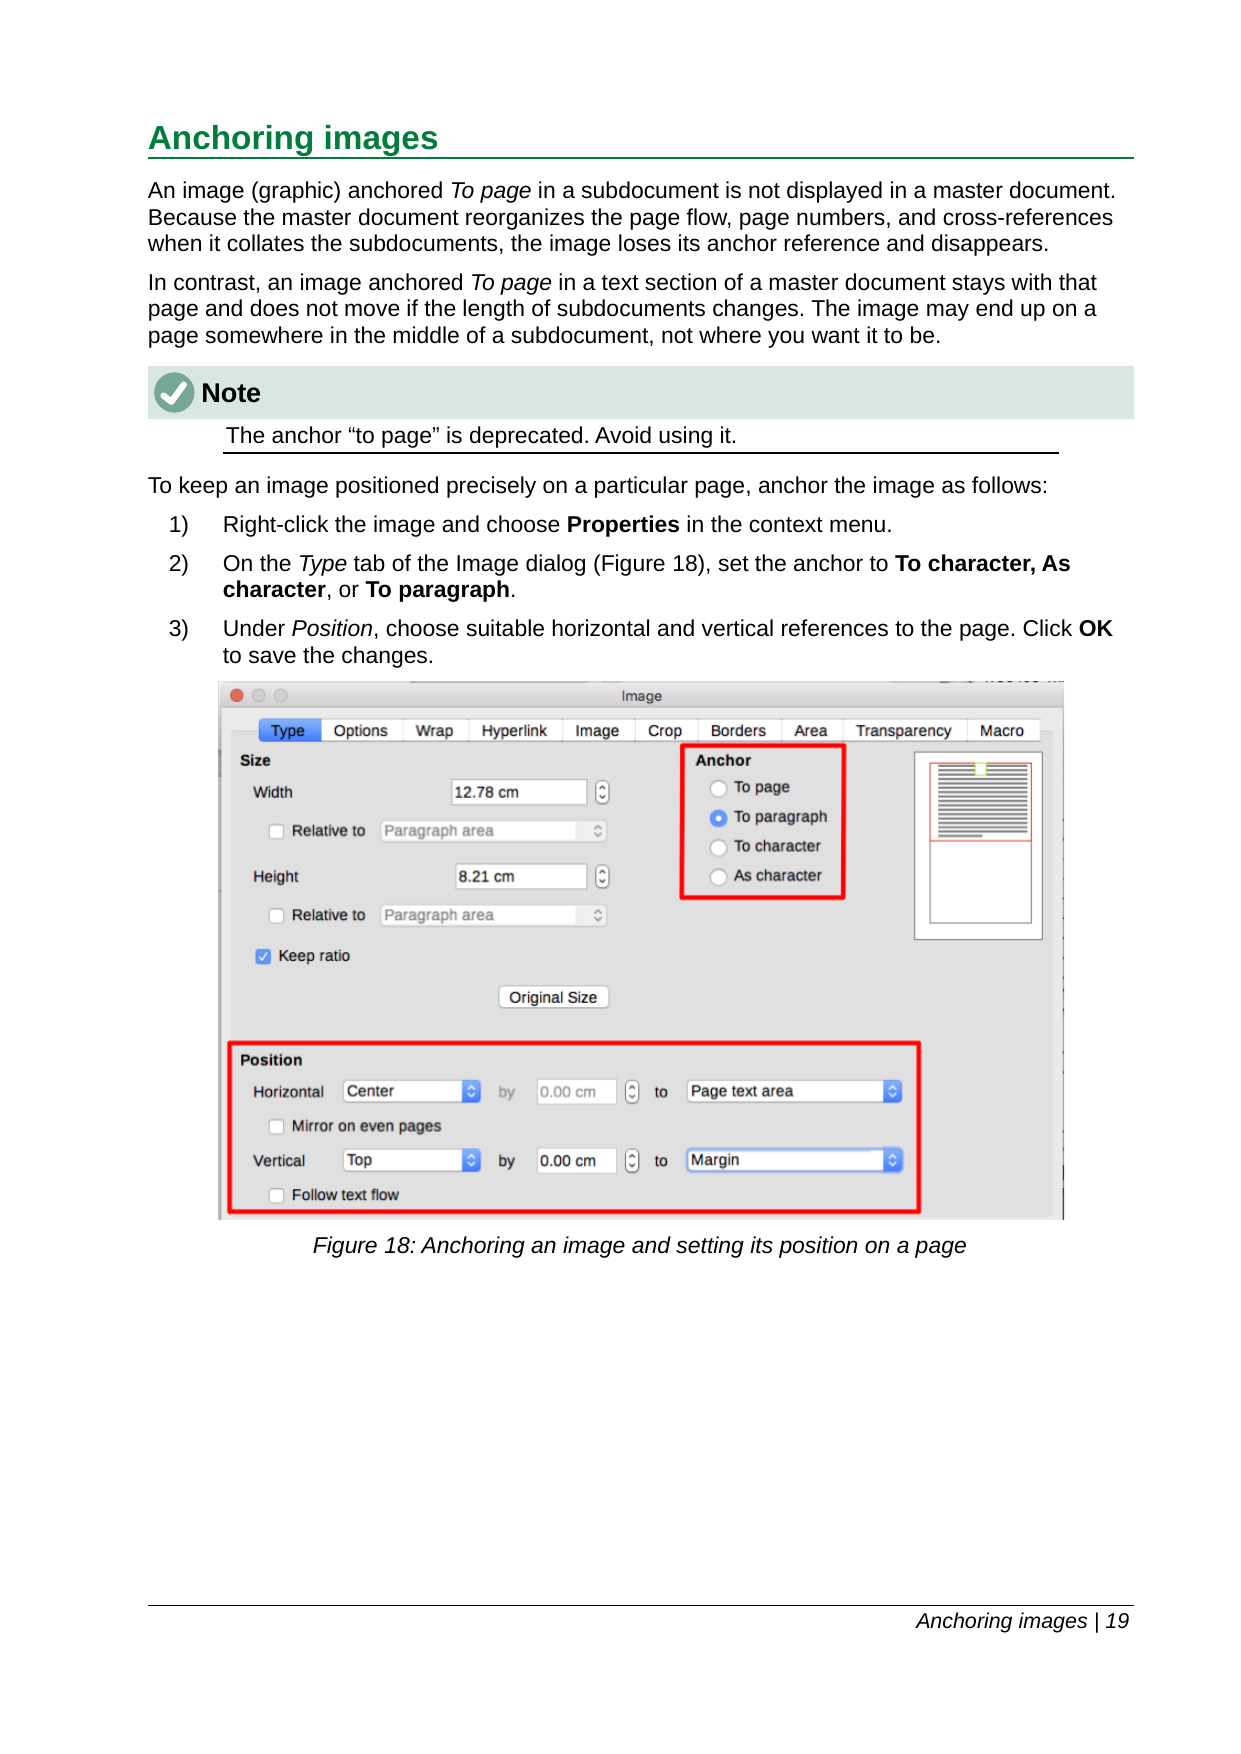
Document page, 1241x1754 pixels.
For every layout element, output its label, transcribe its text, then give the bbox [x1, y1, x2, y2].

subtitle Anchoring images [148, 118, 1134, 157]
text In contrast, an image anchored To page in a text section of a master document stays with that page and does not move if the length of subdocuments changes. The image may end up on a page somewhere in the middle of a subdocument, not where you want it to be. [148, 269, 1134, 348]
text An image (graphic) anchored To page in a subdocument is not displayed in a master document. Because the master document reorganizes the page flow, page numbers, and cross-references when it collates the subdocuments, the image loses its anchor reference and disappears. [148, 177, 1134, 256]
list On the Type tab of the Image dialog (Figure 18), set the anchor to To character, As character, or To paragraph. [189, 550, 1134, 603]
text The anchor “to page” is deprecated. Avoid using it. [223, 419, 1059, 452]
list To keep an image positioned precisely on a particular page, anchor the image as follows: [148, 472, 1134, 499]
text Figure 18: Anchoring an image and setting its position on a page [213, 1232, 1069, 1259]
picture [217, 680, 1065, 1220]
subtitle Note [148, 366, 1134, 419]
list Right-click the image and choose Properties in the context menu. [189, 511, 1134, 538]
list Under Position, choose suitable horizontal and vertical references to the page. Click OK to save the changes. [189, 615, 1134, 668]
